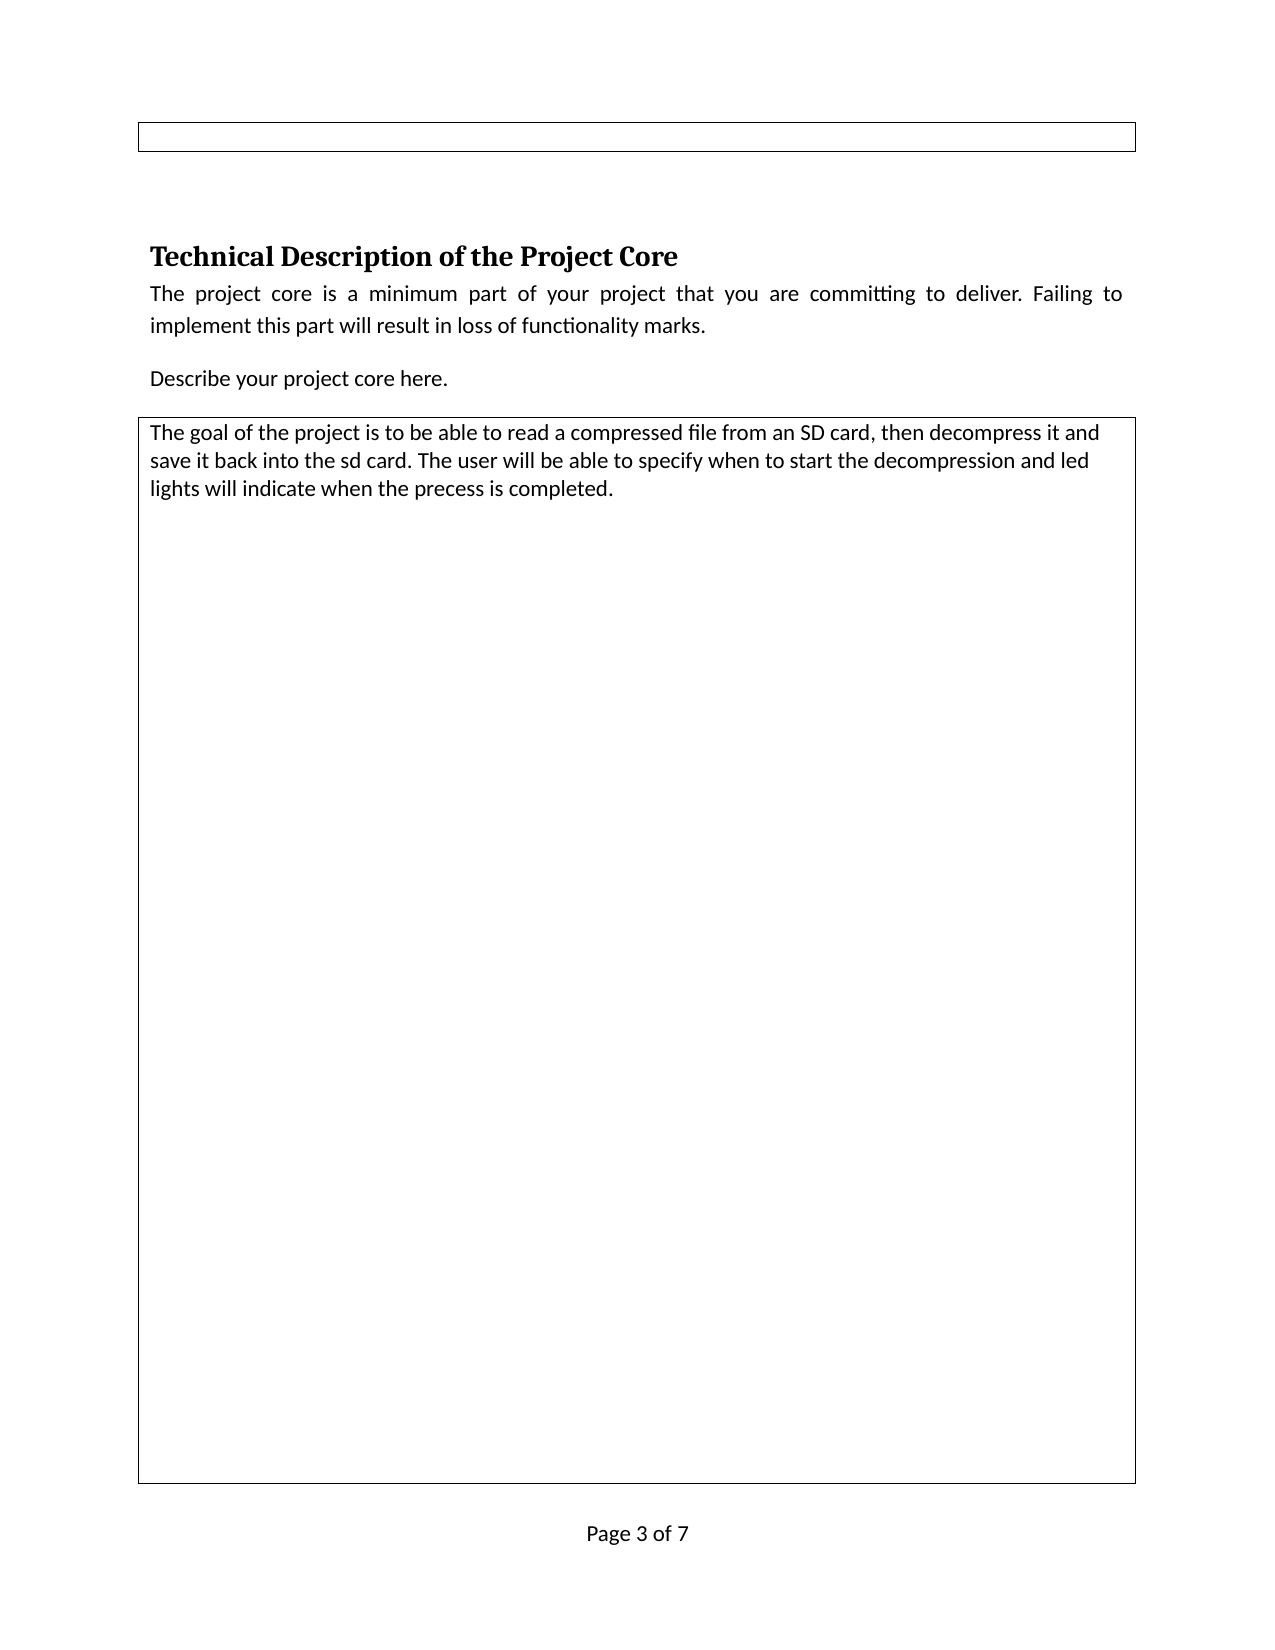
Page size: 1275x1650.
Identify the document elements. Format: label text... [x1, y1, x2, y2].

text The project core is a minimum part of your project that you are committing to deliver. Failing to implement this part will result in loss of functionality marks. [150, 279, 1125, 339]
table_header The goal of the project is to be able to read a compressed file from an SD card, then decompress it and save it back into the sd card. The user will be able to specify when to start the decompression and led lights will indicate when the precess is completed. [139, 418, 1135, 1483]
text Describe your project core here. [150, 364, 1125, 392]
subtitle Technical Description of the Project Core [150, 241, 1125, 274]
table_header [139, 123, 1135, 151]
